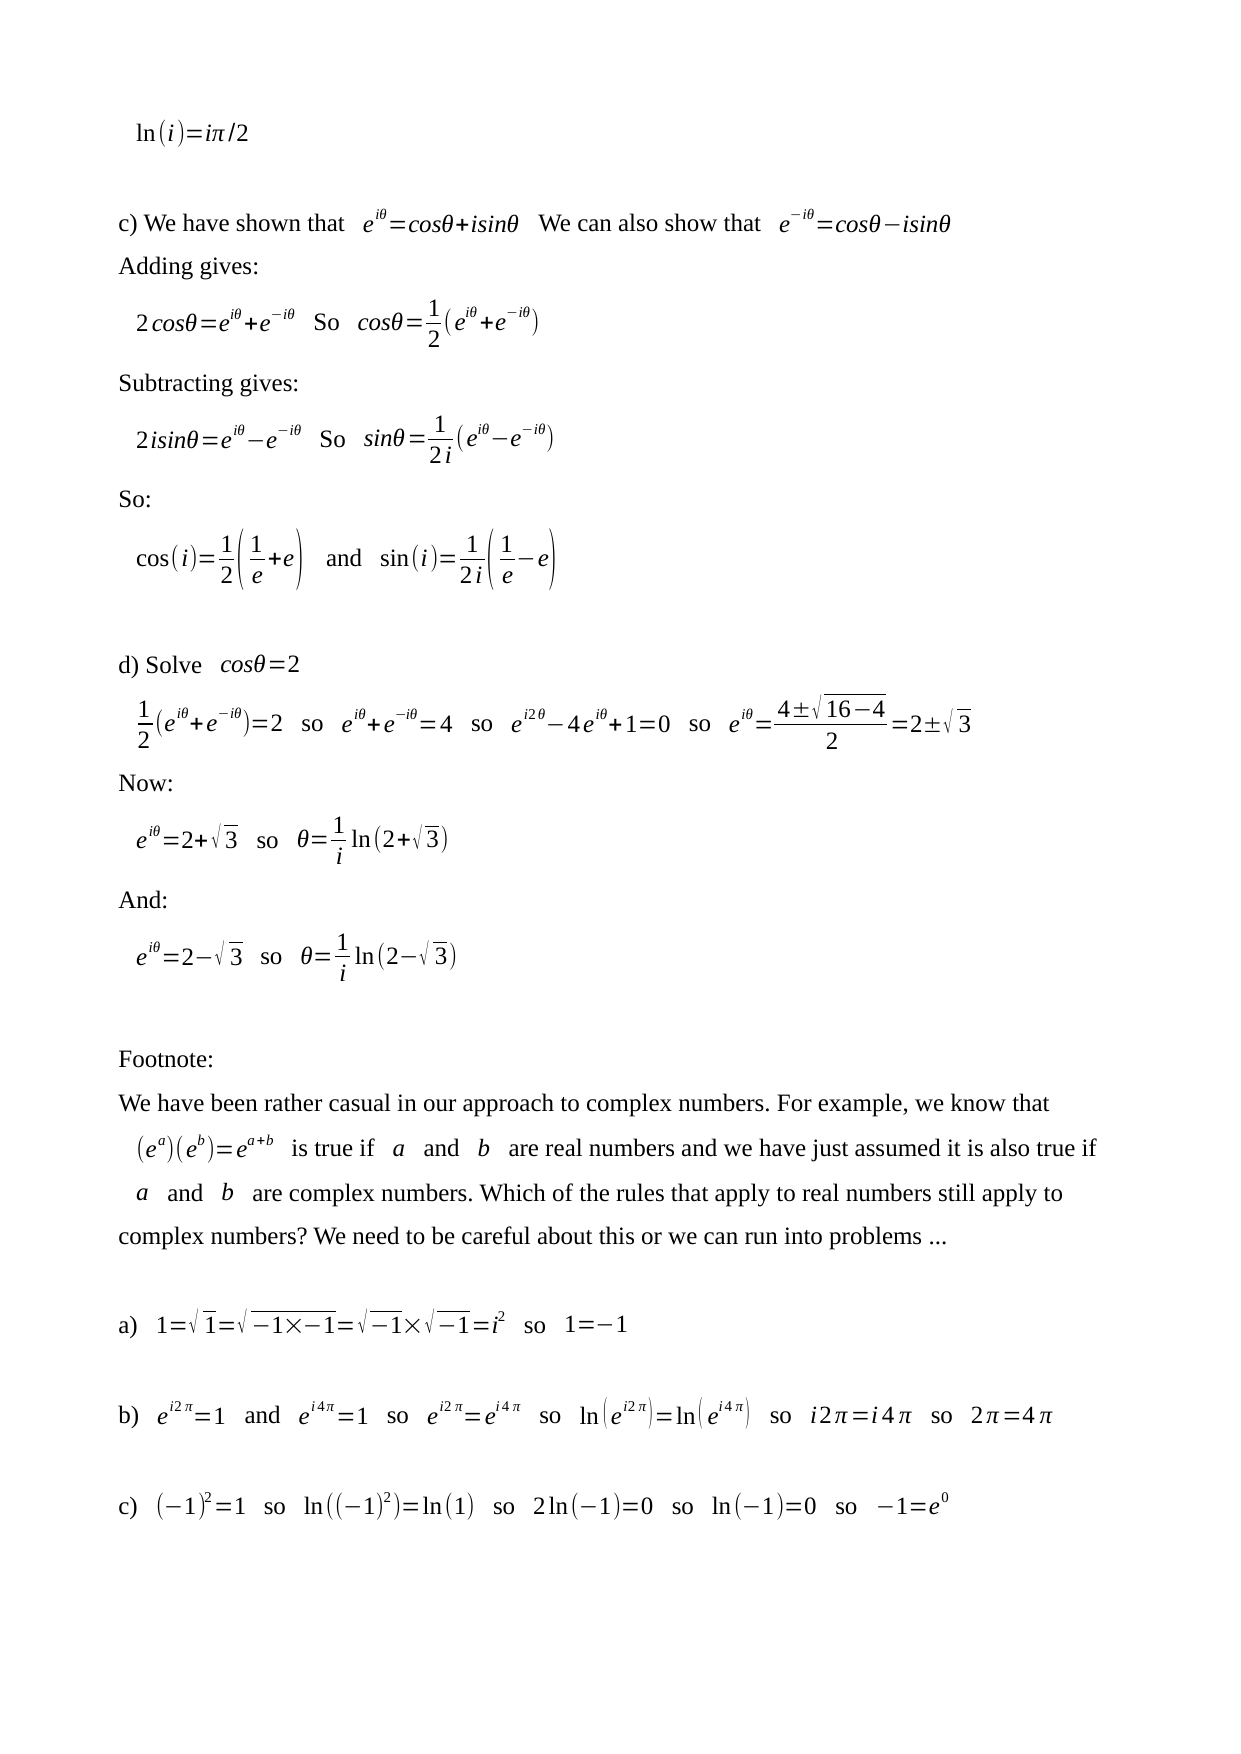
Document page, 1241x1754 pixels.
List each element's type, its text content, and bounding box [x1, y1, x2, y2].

text Now: [118, 768, 1122, 797]
text We have been rather casual in our approach to complex numbers. For example, we know that [118, 1088, 1122, 1116]
text c)sosososo [118, 1488, 1122, 1521]
text And: [118, 885, 1122, 914]
text c) We have shown thatWe can also show that [118, 206, 1122, 237]
text so [118, 812, 1122, 871]
text So: [118, 484, 1122, 513]
text a)so [118, 1307, 1122, 1339]
text b)andsosososo [118, 1396, 1122, 1431]
text d) Solve [118, 650, 1122, 678]
text so [118, 928, 1122, 987]
text and [118, 527, 1122, 592]
text is true ifandare real numbers and we have just assumed it is also true ifandare complex numbers. Which of the rules that apply to real numbers still apply to complex numbers? We need to be careful about this or we can run into problems ... [118, 1131, 1122, 1250]
text sososo [118, 693, 1122, 754]
text So [118, 294, 1122, 353]
text Subtracting gives: [118, 368, 1122, 396]
text So [118, 411, 1122, 470]
text Footnote: [118, 1044, 1122, 1073]
text Adding gives: [118, 251, 1122, 280]
